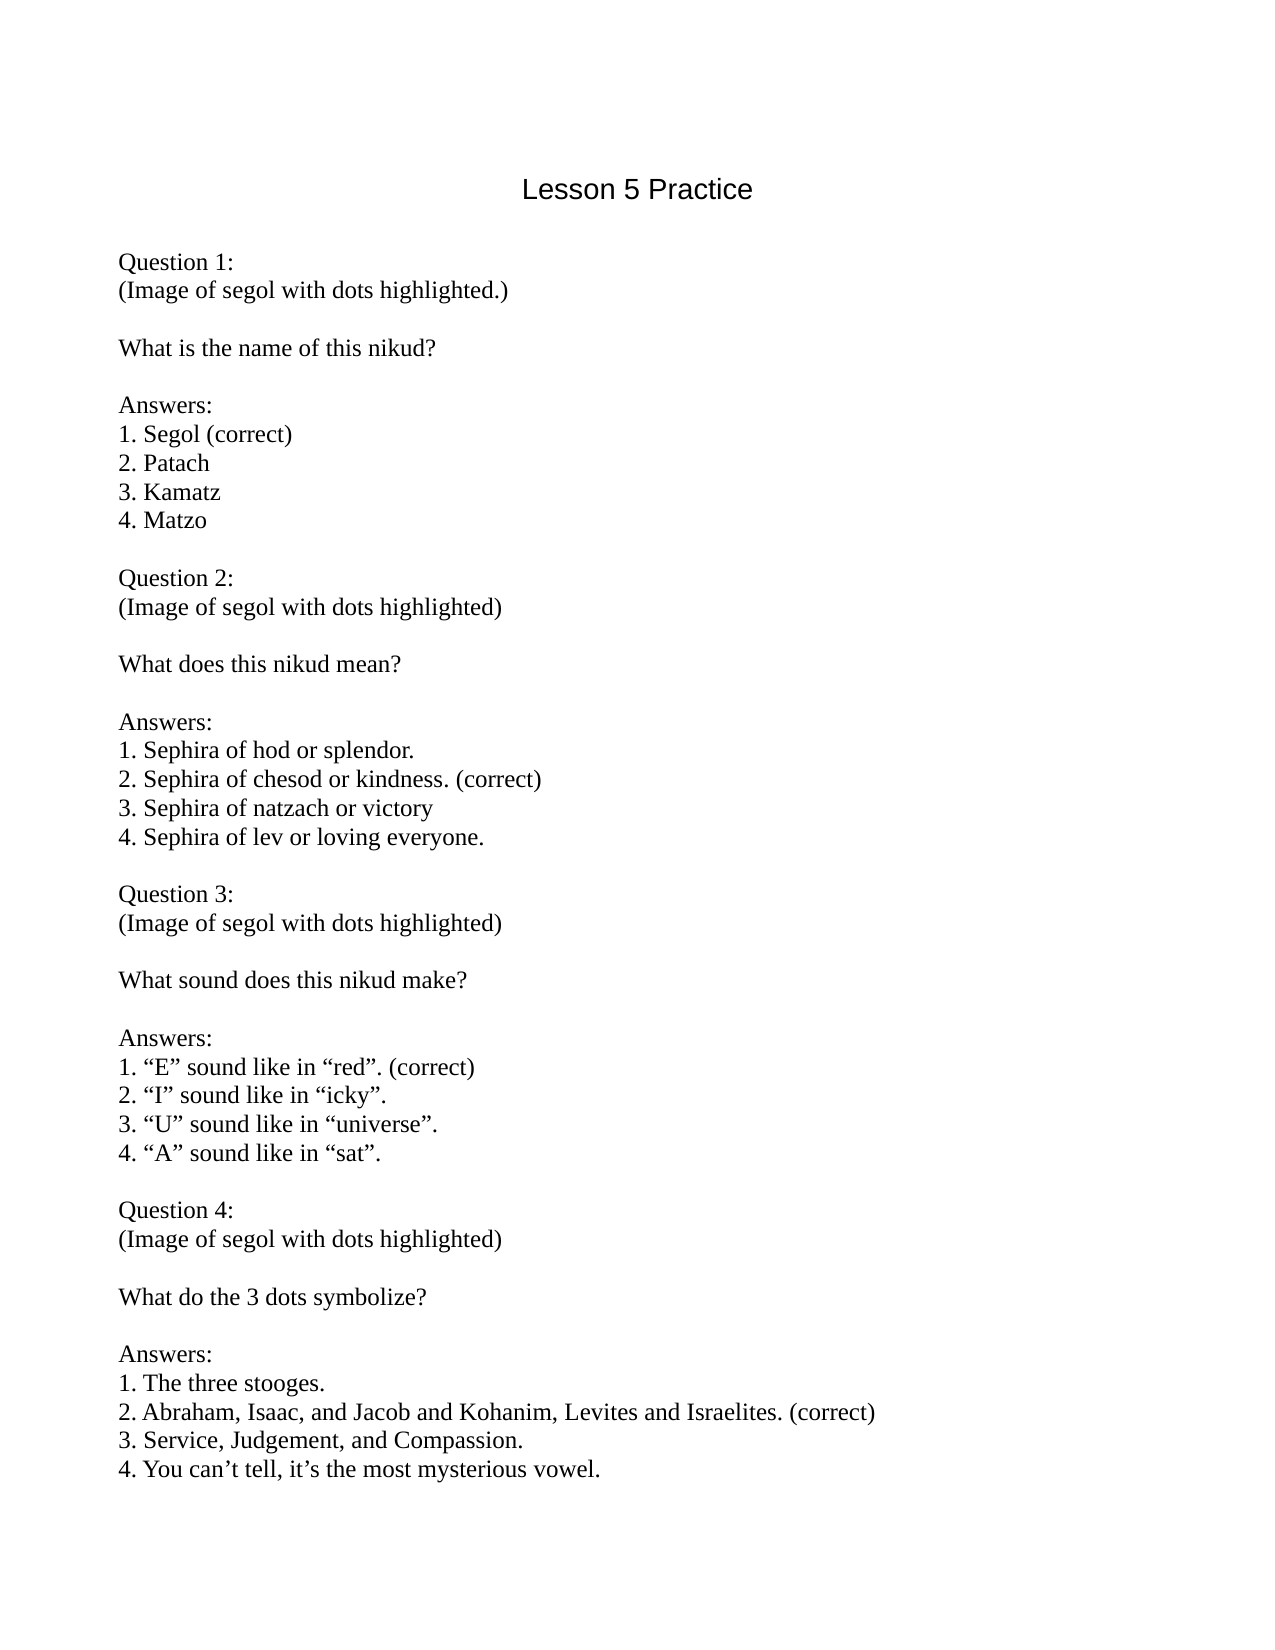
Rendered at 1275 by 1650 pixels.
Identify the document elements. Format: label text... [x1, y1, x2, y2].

text (Image of segol with dots highlighted) [118, 908, 1157, 937]
text What does this nikud mean? [118, 649, 1157, 678]
text Answers: [118, 1023, 1157, 1052]
text 1. Sephira of hod or splendor. [118, 735, 1157, 764]
text Answers: [118, 1339, 1157, 1368]
text 3. Service, Judgement, and Compassion. [118, 1425, 1157, 1454]
text What do the 3 dots symbolize? [118, 1282, 1157, 1310]
text What is the name of this nikud? [118, 333, 1157, 362]
text 4. You can’t tell, it’s the most mysterious vowel. [118, 1454, 1157, 1483]
text (Image of segol with dots highlighted.) [118, 275, 1157, 304]
text (Image of segol with dots highlighted) [118, 592, 1157, 620]
text Question 1: [118, 247, 1157, 275]
text 1. The three stooges. [118, 1368, 1157, 1397]
text Answers: [118, 707, 1157, 735]
subtitle Lesson 5 Practice [118, 172, 1157, 205]
text 4. Matzo [118, 505, 1157, 534]
text 3. “U” sound like in “universe”. [118, 1109, 1157, 1138]
text Answers: [118, 390, 1157, 419]
text 2. Patach [118, 448, 1157, 477]
text 3. Sephira of natzach or victory [118, 793, 1157, 822]
text 1. Segol (correct) [118, 419, 1157, 448]
text 2. “I” sound like in “icky”. [118, 1080, 1157, 1109]
text 2. Abraham, Isaac, and Jacob and Kohanim, Levites and Israelites. (correct) [118, 1397, 1157, 1425]
text 3. Kamatz [118, 477, 1157, 505]
text What sound does this nikud make? [118, 965, 1157, 994]
text 4. “A” sound like in “sat”. [118, 1138, 1157, 1167]
text 2. Sephira of chesod or kindness. (correct) [118, 764, 1157, 793]
text (Image of segol with dots highlighted) [118, 1224, 1157, 1253]
text Question 2: [118, 563, 1157, 592]
text Question 3: [118, 879, 1157, 908]
text Question 4: [118, 1195, 1157, 1224]
text 1. “E” sound like in “red”. (correct) [118, 1052, 1157, 1080]
text 4. Sephira of lev or loving everyone. [118, 822, 1157, 850]
